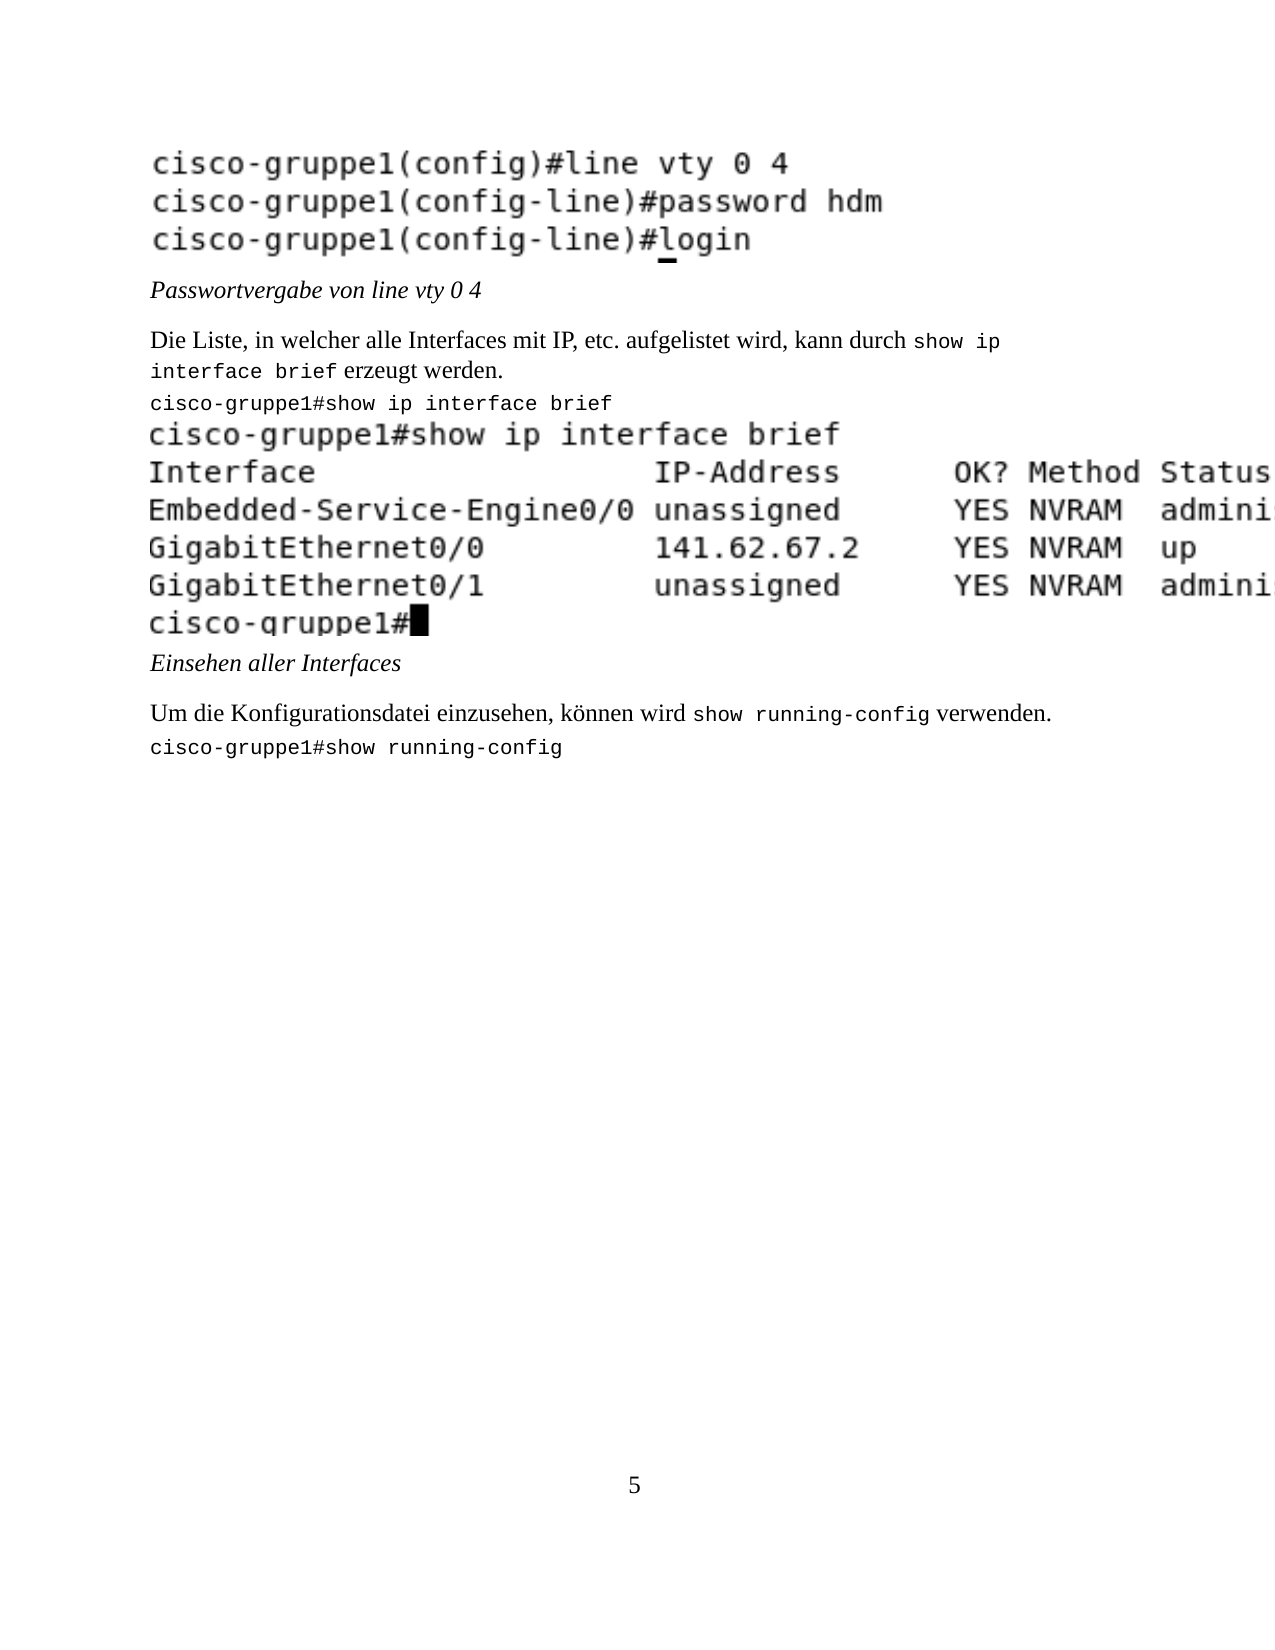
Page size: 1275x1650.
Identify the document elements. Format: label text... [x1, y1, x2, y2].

picture [150, 150, 1275, 263]
text cisco-gruppe1#show ip interface brief [150, 393, 1125, 417]
picture [150, 417, 1275, 636]
text Die Liste, in welcher alle Interfaces mit IP, etc. aufgelistet wird, kann durch show ip interface brief erzeugt werden. [150, 325, 1125, 384]
text Um die Konfigurationsdatei einzusehen, können wird show running-config verwenden. [150, 698, 1125, 728]
text Passwortvergabe von line vty 0 4 [150, 275, 1125, 304]
text Einsehen aller Interfaces [150, 648, 1125, 677]
text cisco-gruppe1#show running-config [150, 737, 1125, 761]
